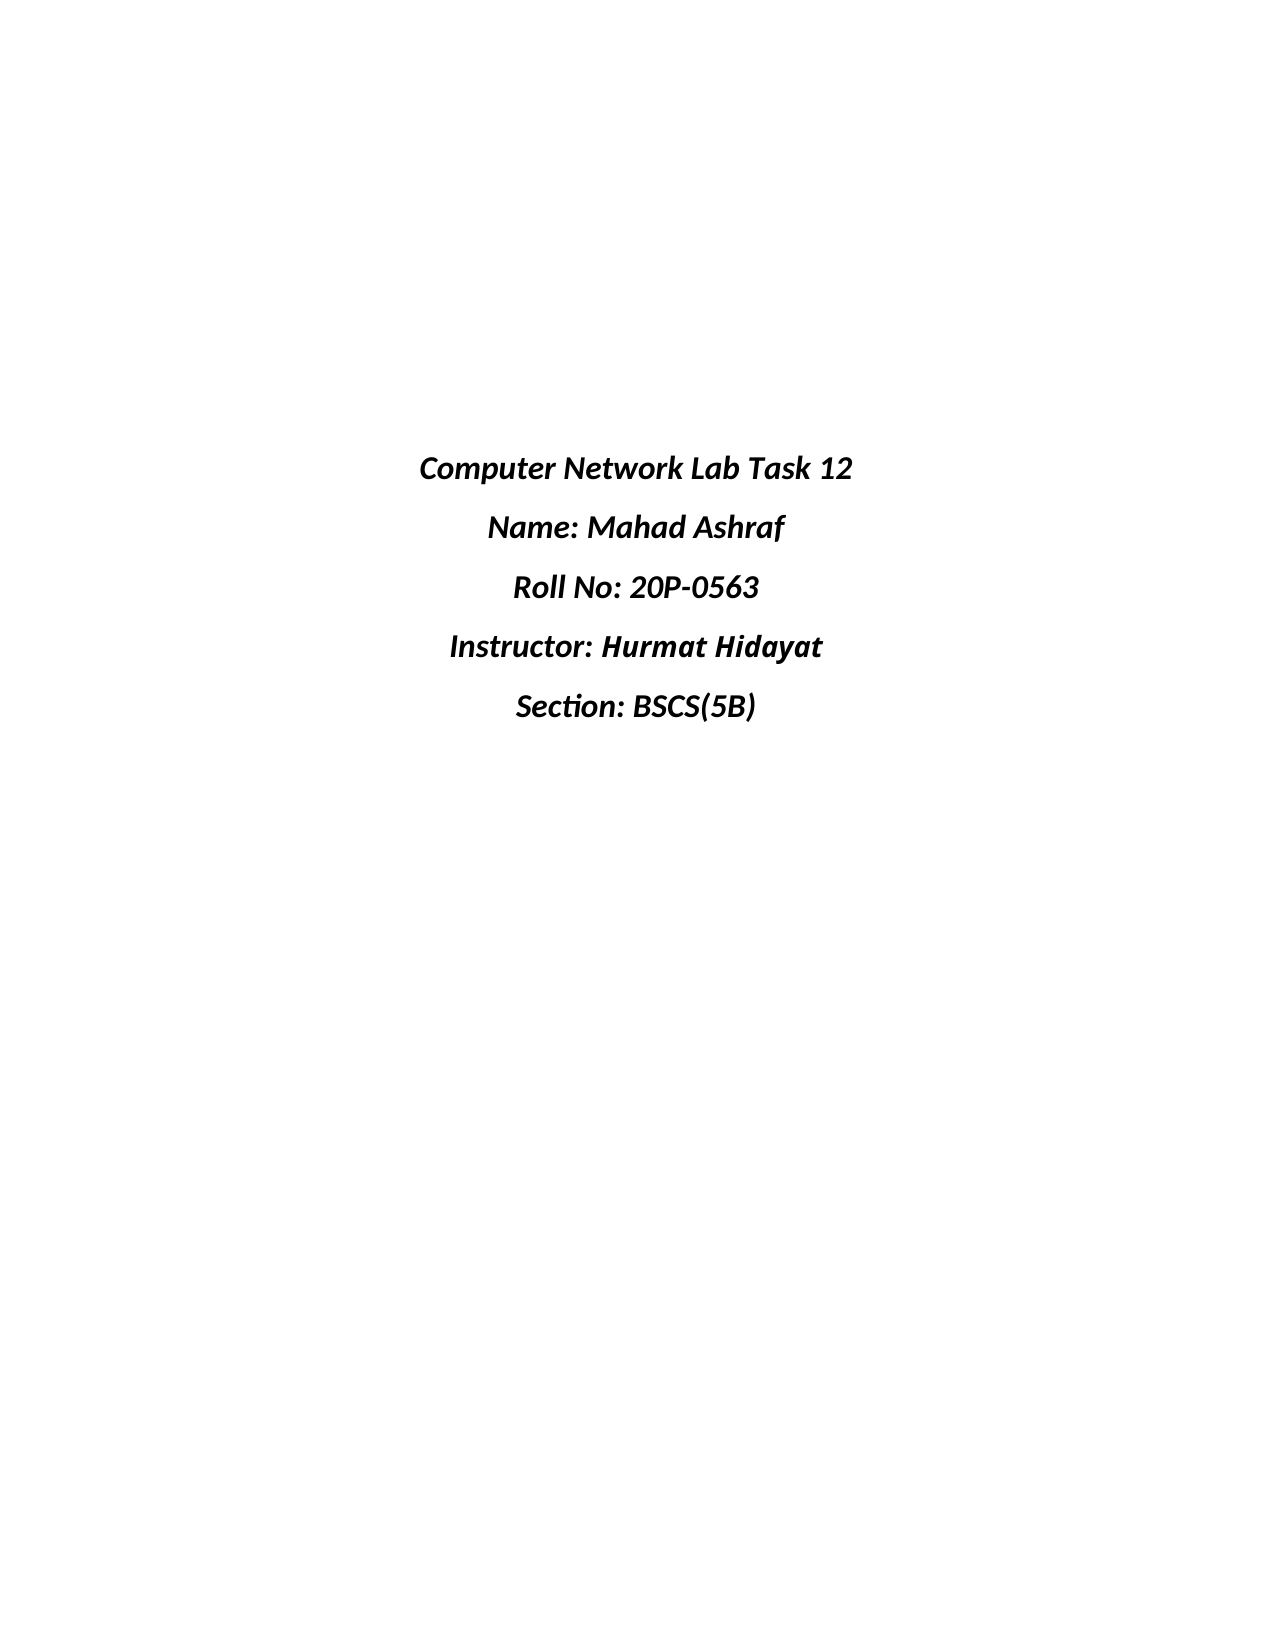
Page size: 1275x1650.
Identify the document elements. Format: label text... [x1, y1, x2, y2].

text Roll No: 20P-0563 [150, 566, 1125, 606]
text Computer Network Lab Task 12 [150, 447, 1125, 488]
text Name: Mahad Ashraf [150, 506, 1125, 547]
text Instructor: Hurmat Hidayat [150, 625, 1125, 666]
text Section: BSCS(5B) [150, 684, 1125, 725]
